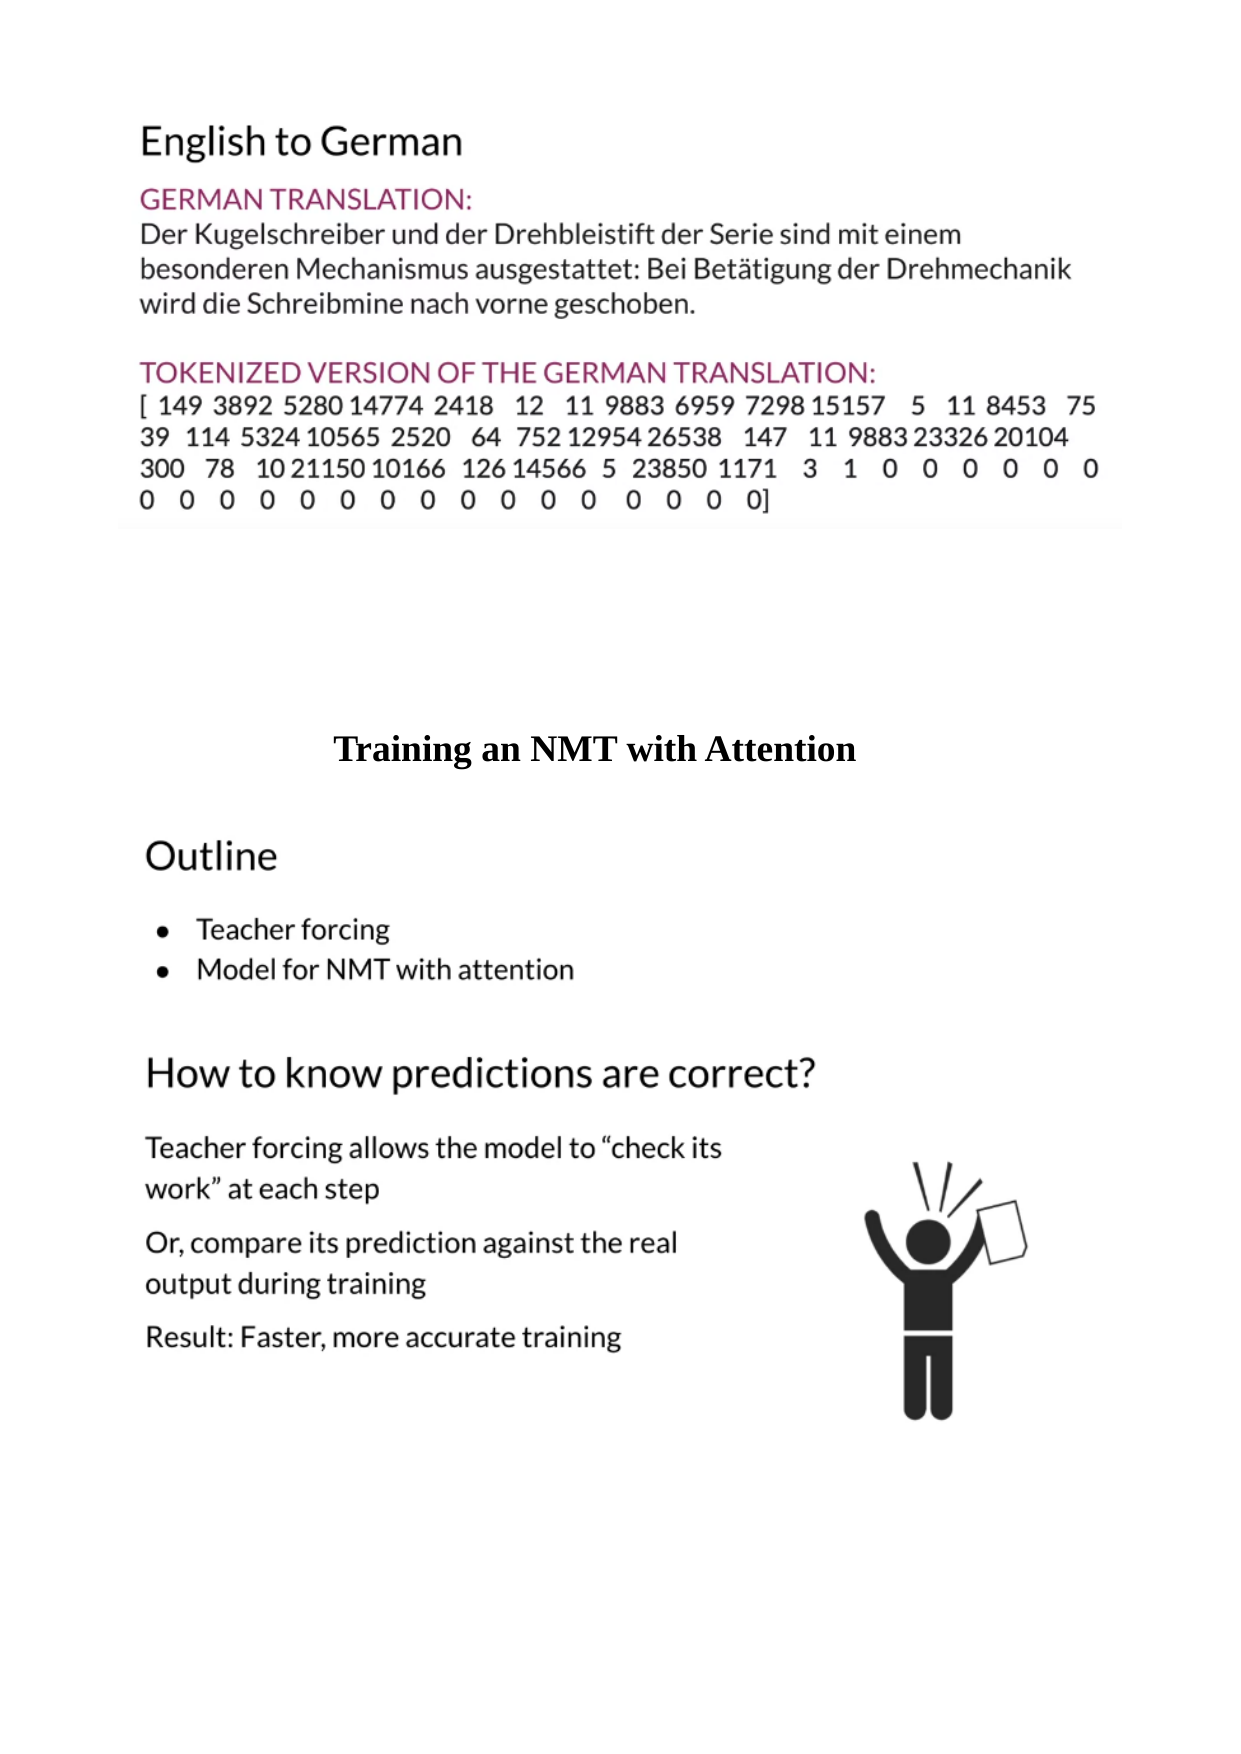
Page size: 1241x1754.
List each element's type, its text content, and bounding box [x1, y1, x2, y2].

subtitle Training an NMT with Attention [118, 726, 1122, 769]
picture [118, 1053, 1123, 1429]
picture [118, 829, 1123, 1002]
picture [118, 118, 1123, 529]
